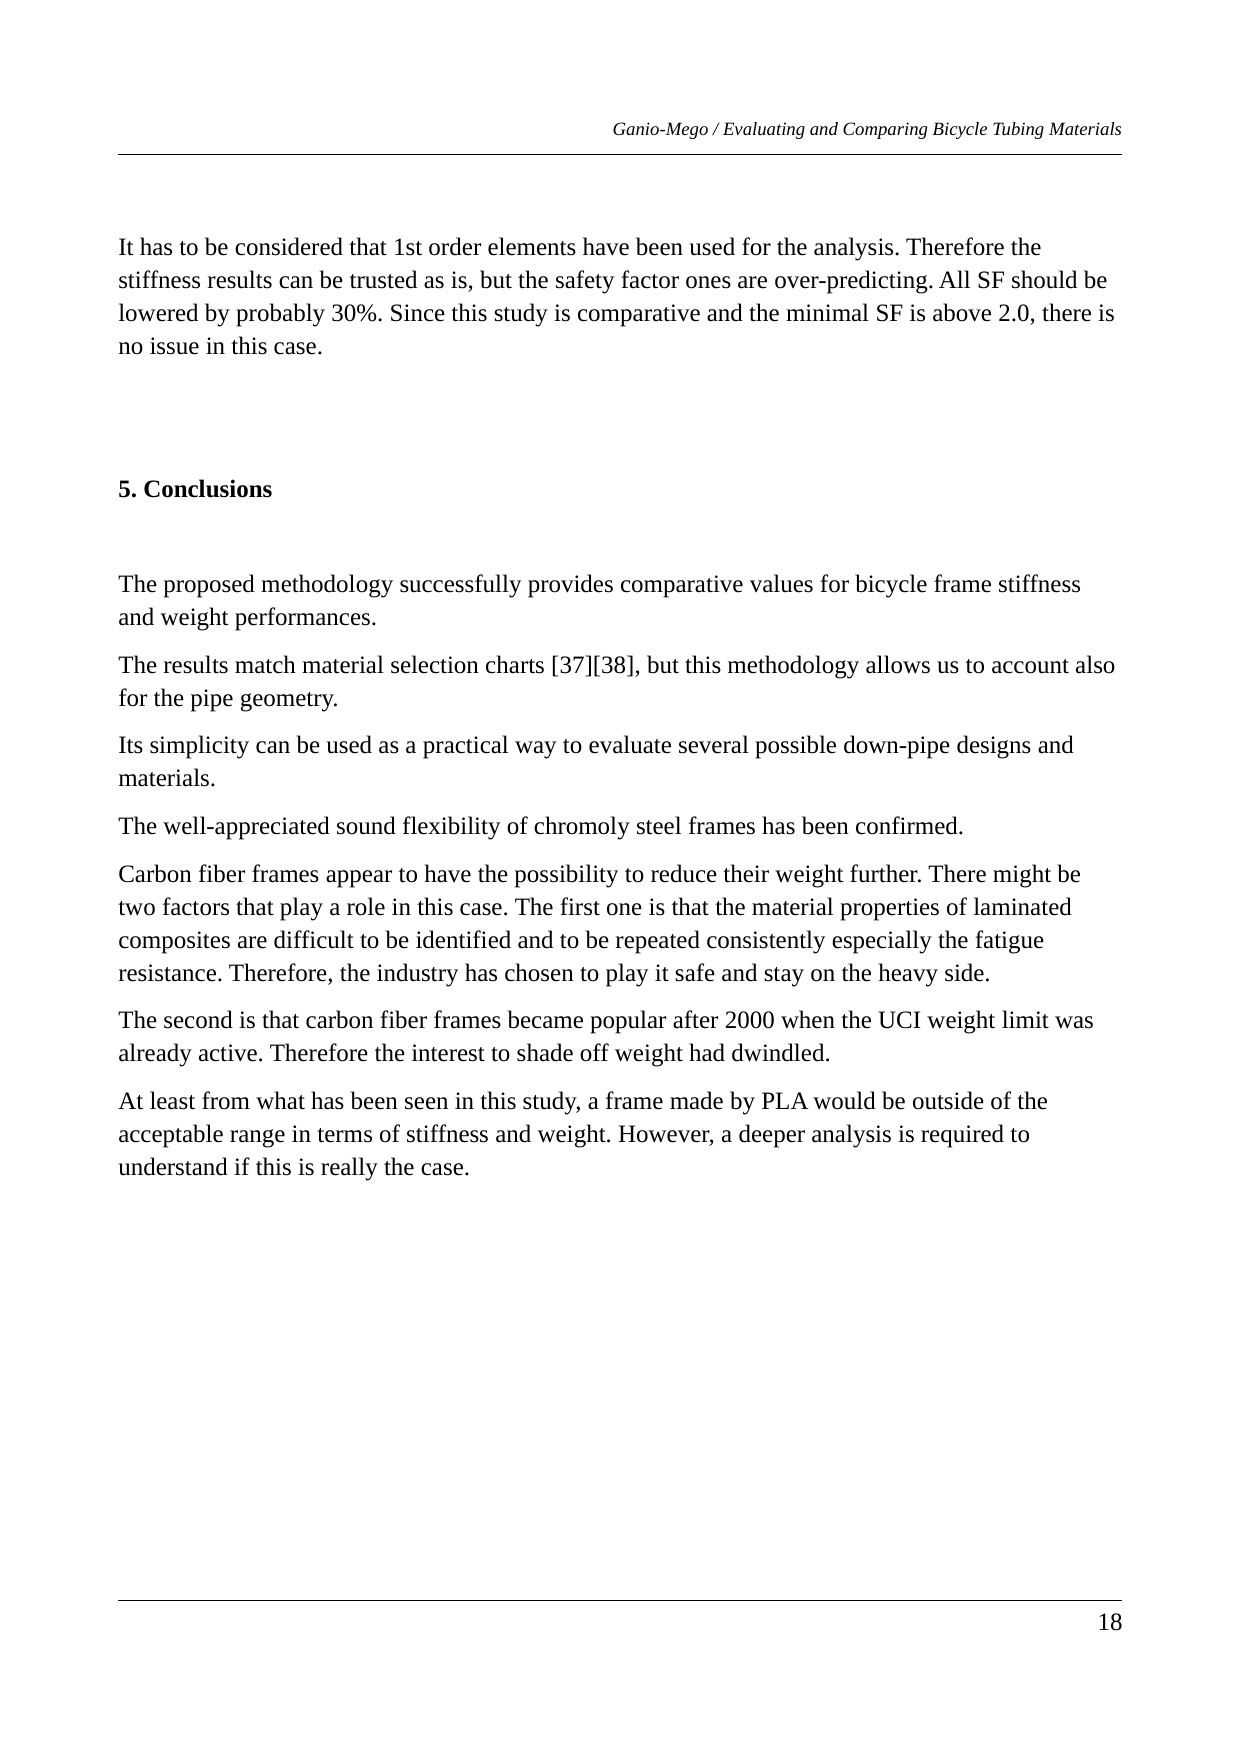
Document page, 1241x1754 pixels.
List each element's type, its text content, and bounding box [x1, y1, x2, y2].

text The proposed methodology successfully provides comparative values for bicycle frame stiffness and weight performances. [118, 569, 1122, 631]
text At least from what has been seen in this study, a frame made by PLA would be outside of the acceptable range in terms of stiffness and weight. However, a deeper analysis is required to understand if this is really the case. [118, 1086, 1122, 1181]
text 5. Conclusions [118, 474, 1122, 503]
text The well-appreciated sound flexibility of chromoly steel frames has been confirmed. [118, 811, 1122, 840]
text Carbon fiber frames appear to have the possibility to reduce their weight further. There might be two factors that play a role in this case. The first one is that the material properties of laminated composites are difficult to be identified and to be repeated consistently especially the fatigue resistance. Therefore, the industry has chosen to play it safe and stay on the heavy side. [118, 859, 1122, 986]
text Its simplicity can be used as a practical way to evaluate several possible down-pipe designs and materials. [118, 730, 1122, 792]
text The second is that carbon fiber frames became popular after 2000 when the UCI weight limit was already active. Therefore the interest to shade off weight had dwindled. [118, 1005, 1122, 1067]
text The results match material selection charts [37][38], but this methodology allows us to account also for the pipe geometry. [118, 650, 1122, 712]
text It has to be considered that 1st order elements have been used for the analysis. Therefore the stiffness results can be trusted as is, but the safety factor ones are over-predicting. All SF should be lowered by probably 30%. Since this study is comparative and the minimal SF is above 2.0, there is no issue in this case. [118, 232, 1122, 360]
